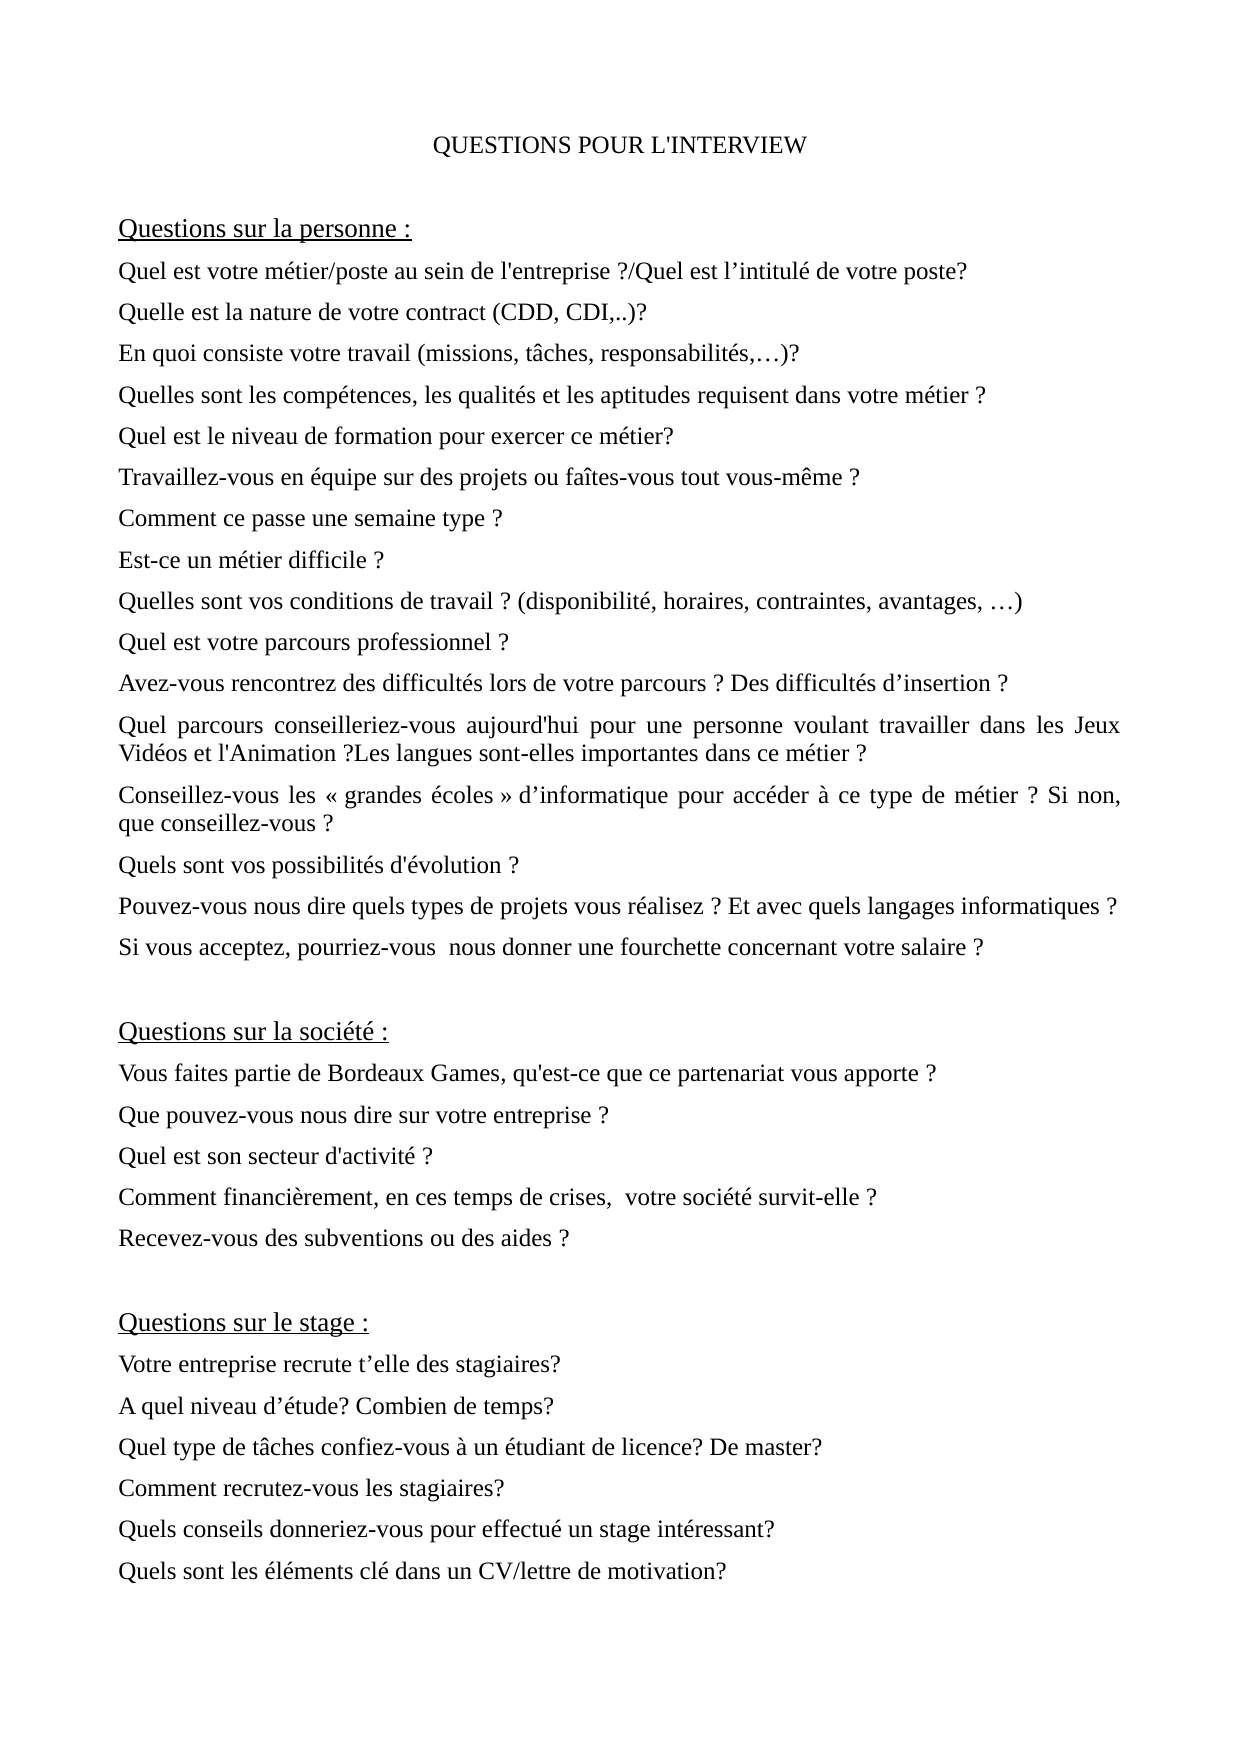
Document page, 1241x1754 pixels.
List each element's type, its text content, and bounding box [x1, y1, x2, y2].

text Questions sur la société : [118, 1015, 1122, 1046]
text QUESTIONS POUR L'INTERVIEW [118, 130, 1122, 159]
text Vous faites partie de Bordeaux Games, qu'est-ce que ce partenariat vous apporte ? [118, 1058, 1122, 1087]
text Quelles sont les compétences, les qualités et les aptitudes requisent dans votre métier ? [118, 380, 1122, 408]
text Comment ce passe une semaine type ? [118, 503, 1122, 532]
text Quel est votre métier/poste au sein de l'entreprise ?/Quel est l’intitulé de votre poste? [118, 256, 1122, 285]
text Avez-vous rencontrez des difficultés lors de votre parcours ? Des difficultés d’insertion ? [118, 668, 1122, 697]
text Quel type de tâches confiez-vous à un étudiant de licence? De master? [118, 1432, 1122, 1461]
text Quel est votre parcours professionnel ? [118, 627, 1122, 656]
text Votre entreprise recrute t’elle des stagiaires? [118, 1349, 1122, 1378]
text Quel est le niveau de formation pour exercer ce métier? [118, 421, 1122, 450]
text Recevez-vous des subventions ou des aides ? [118, 1223, 1122, 1252]
text Quels sont vos possibilités d'évolution ? [118, 850, 1122, 878]
text Pouvez-vous nous dire quels types de projets vous réalisez ? Et avec quels langages informatiques ? [118, 891, 1122, 920]
text Questions sur la personne : [118, 212, 1122, 243]
text Questions sur le stage : [118, 1306, 1122, 1337]
text Est-ce un métier difficile ? [118, 545, 1122, 573]
text Quelle est la nature de votre contract (CDD, CDI,..)? [118, 297, 1122, 326]
text Comment financièrement, en ces temps de crises, votre société survit-elle ? [118, 1182, 1122, 1211]
text Quel parcours conseilleriez-vous aujourd'hui pour une personne voulant travailler dans les Jeux Vidéos et l'Animation ?Les langues sont-elles importantes dans ce métier ? [118, 710, 1122, 767]
text Quels conseils donneriez-vous pour effectué un stage intéressant? [118, 1514, 1122, 1543]
text Comment recrutez-vous les stagiaires? [118, 1473, 1122, 1502]
text Conseillez-vous les « grandes écoles » d’informatique pour accéder à ce type de métier ? Si non, que conseillez-vous ? [118, 780, 1122, 837]
text Quel est son secteur d'activité ? [118, 1141, 1122, 1170]
text A quel niveau d’étude? Combien de temps? [118, 1391, 1122, 1419]
text Que pouvez-vous nous dire sur votre entreprise ? [118, 1100, 1122, 1128]
text Travaillez-vous en équipe sur des projets ou faîtes-vous tout vous-même ? [118, 462, 1122, 491]
text Quelles sont vos conditions de travail ? (disponibilité, horaires, contraintes, avantages, …) [118, 586, 1122, 615]
text En quoi consiste votre travail (missions, tâches, responsabilités,…)? [118, 338, 1122, 367]
text Si vous acceptez, pourriez-vous nous donner une fourchette concernant votre salaire ? [118, 932, 1122, 961]
text Quels sont les éléments clé dans un CV/lettre de motivation? [118, 1556, 1122, 1584]
